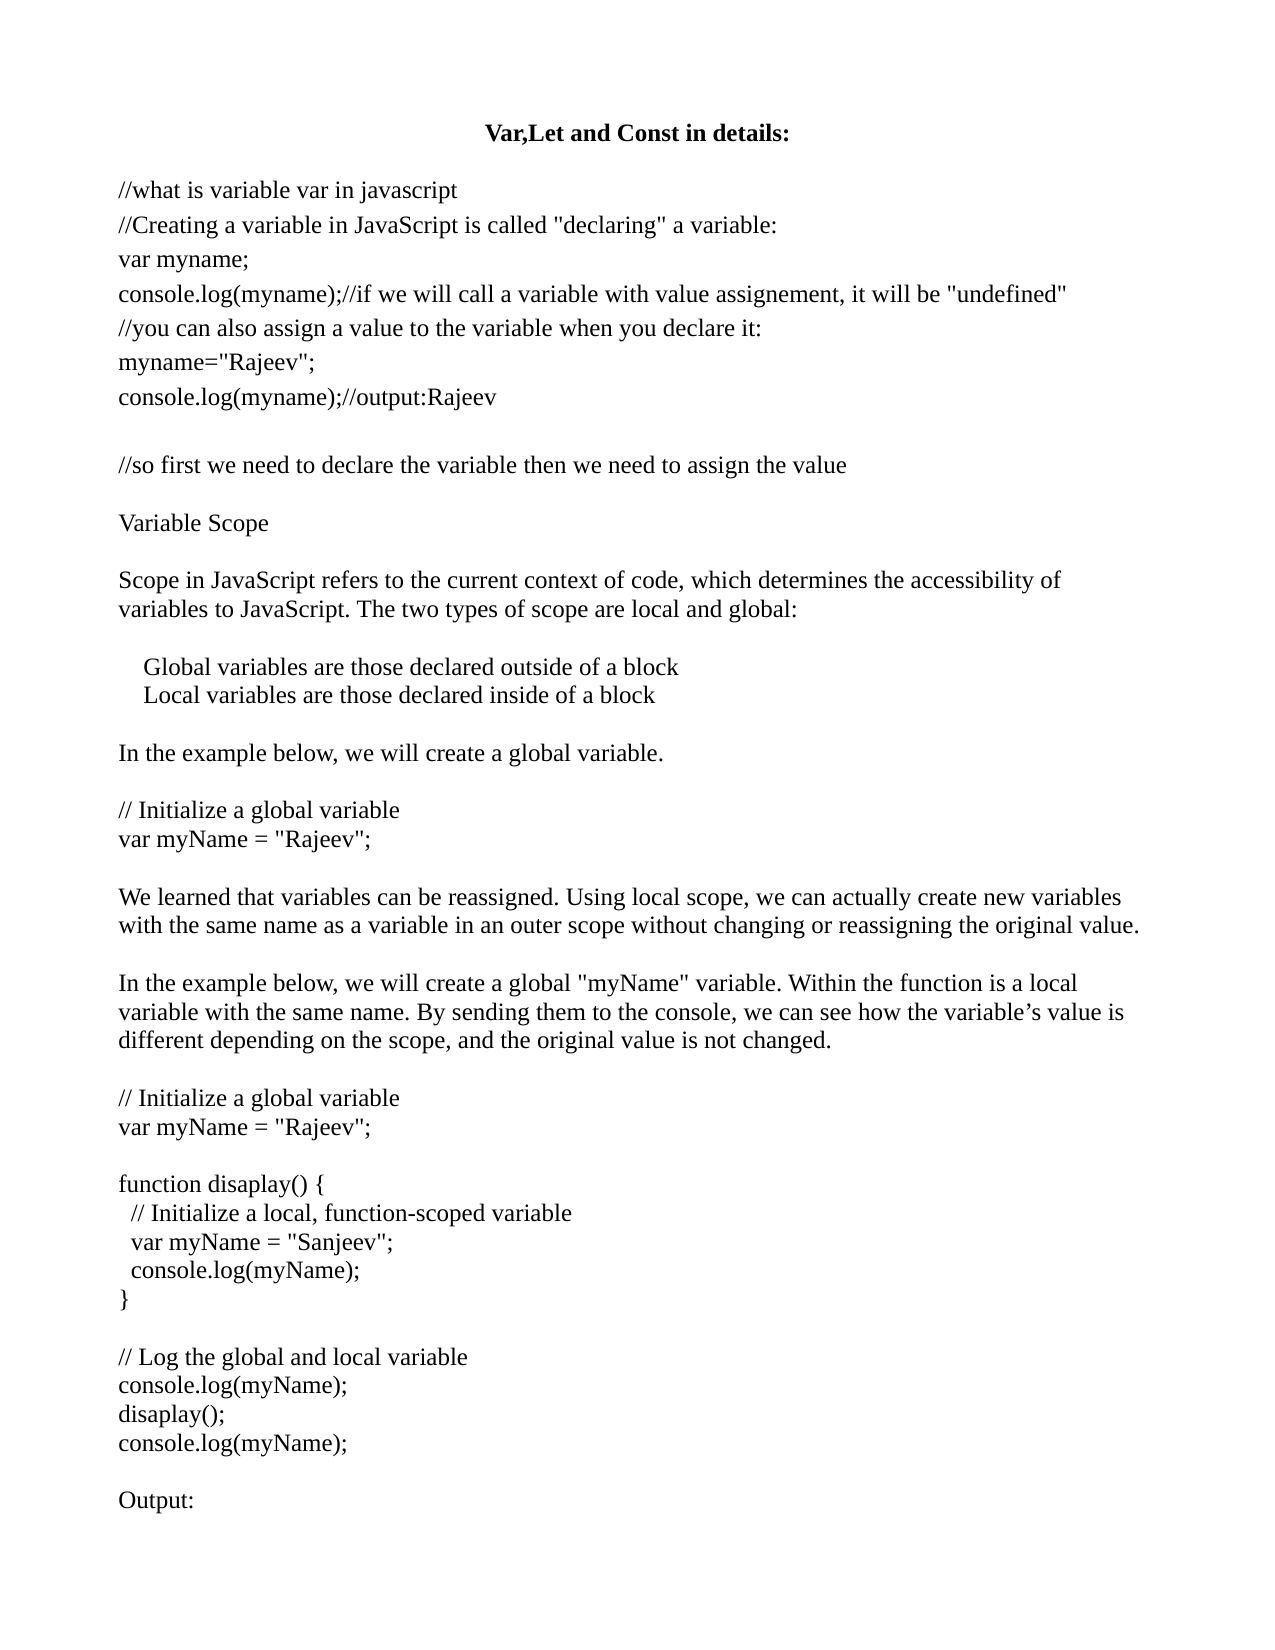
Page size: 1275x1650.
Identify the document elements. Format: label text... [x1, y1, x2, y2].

text Var,Let and Const in details: [118, 118, 1157, 147]
text var myname; [118, 239, 1157, 273]
text var myName = "Rajeev"; [118, 1112, 1157, 1141]
text console.log(myName); [118, 1371, 1157, 1399]
text Local variables are those declared inside of a block [118, 681, 1157, 709]
text myname="Rajeev"; [118, 342, 1157, 376]
text console.log(myname);//if we will call a variable with value assignement, it will be "undefined" [118, 273, 1157, 307]
text Output: [118, 1486, 1157, 1514]
text In the example below, we will create a global "myName" variable. Within the function is a local variable with the same name. By sending them to the console, we can see how the variable’s value is different depending on the scope, and the original value is not changed. [118, 968, 1157, 1054]
text //so first we need to declare the variable then we need to assign the value [118, 445, 1157, 479]
text // Log the global and local variable [118, 1342, 1157, 1371]
text // Initialize a global variable [118, 796, 1157, 824]
text // Initialize a local, function-scoped variable [118, 1198, 1157, 1227]
text function disaplay() { [118, 1169, 1157, 1198]
text console.log(myName); [118, 1256, 1157, 1284]
text //what is variable var in javascript [118, 176, 1157, 204]
text We learned that variables can be reassigned. Using local scope, we can actually create new variables with the same name as a variable in an outer scope without changing or reassigning the original value. [118, 882, 1157, 939]
text //Creating a variable in JavaScript is called "declaring" a variable: [118, 204, 1157, 239]
text var myName = "Rajeev"; [118, 824, 1157, 853]
text console.log(myName); [118, 1428, 1157, 1457]
text Global variables are those declared outside of a block [118, 652, 1157, 681]
text Scope in JavaScript refers to the current context of code, which determines the accessibility of variables to JavaScript. The two types of scope are local and global: [118, 566, 1157, 623]
text } [118, 1284, 1157, 1313]
text disaplay(); [118, 1399, 1157, 1428]
text console.log(myname);//output:Rajeev [118, 376, 1157, 411]
text var myName = "Sanjeev"; [118, 1227, 1157, 1256]
text Variable Scope [118, 508, 1157, 537]
text // Initialize a global variable [118, 1083, 1157, 1112]
text //you can also assign a value to the variable when you declare it: [118, 307, 1157, 342]
text In the example below, we will create a global variable. [118, 738, 1157, 767]
